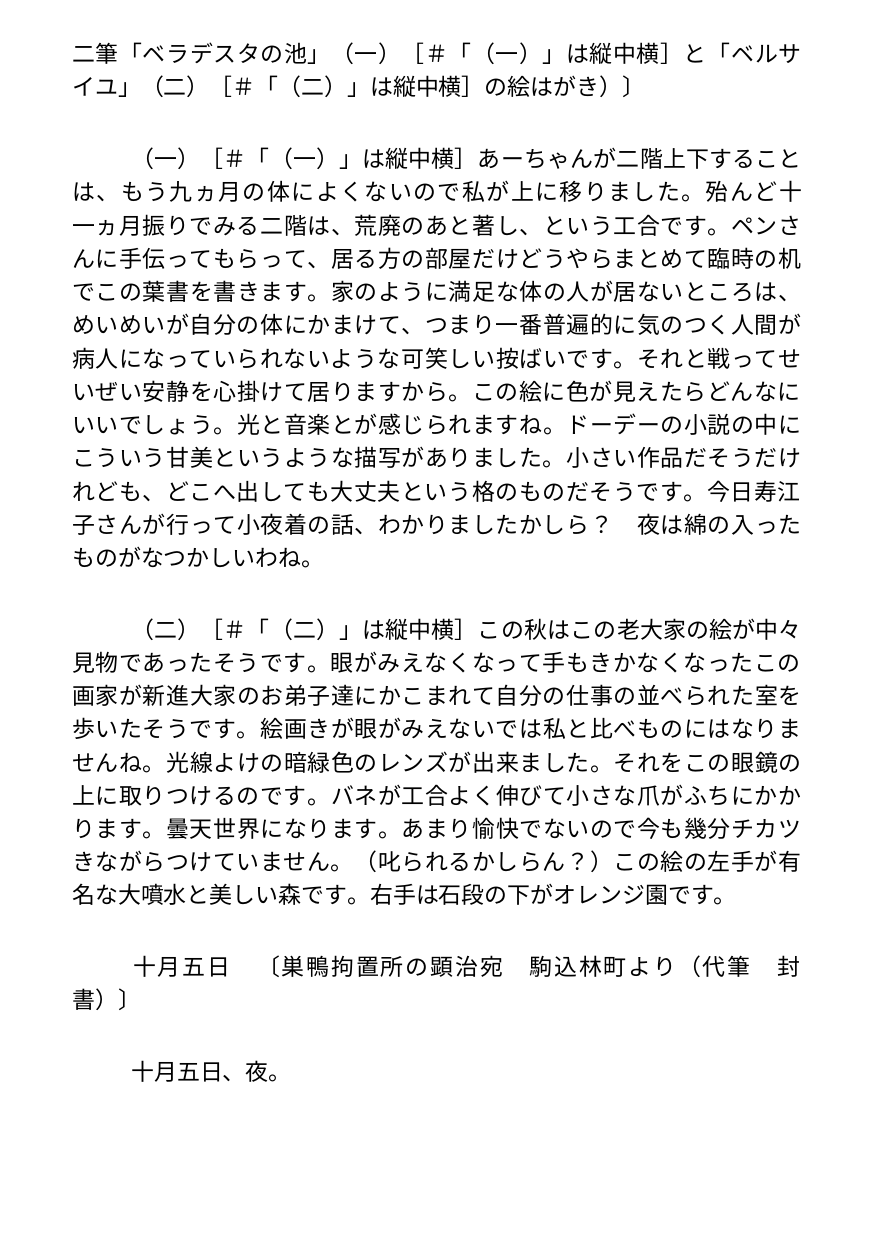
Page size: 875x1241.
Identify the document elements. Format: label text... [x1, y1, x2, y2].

text （二）［＃「（二）」は縦中横］この秋はこの老大家の絵が中々見物であったそうです。眼がみえなくなって手もきかなくなったこの画家が新進大家のお弟子達にかこまれて自分の仕事の並べられた室を歩いたそうです。絵画きが眼がみえないでは私と比べものにはなりませんね。光線よけの暗緑色のレンズが出来ました。それをこの眼鏡の上に取りつけるのです。バネが工合よく伸びて小さな爪がふちにかかります。曇天世界になります。あまり愉快でないので今も幾分チカツきながらつけていません。（叱られるかしらん？）この絵の左手が有名な大噴水と美しい森です。右手は石段の下がオレンジ園です。 [72, 612, 802, 911]
text 二筆「ベラデスタの池」（一）［＃「（一）」は縦中横］と「ベルサイユ」（二）［＃「（二）」は縦中横］の絵はがき）〕 [72, 36, 802, 102]
text 十月五日、夜。 [72, 1054, 802, 1087]
text （一）［＃「（一）」は縦中横］あーちゃんが二階上下することは、もう九ヵ月の体によくないので私が上に移りました。殆んど十一ヵ月振りでみる二階は、荒廃のあと著し、という工合です。ペンさんに手伝ってもらって、居る方の部屋だけどうやらまとめて臨時の机でこの葉書を書きます。家のように満足な体の人が居ないところは、めいめいが自分の体にかまけて、つまり一番普遍的に気のつく人間が病人になっていられないような可笑しい按ばいです。それと戦ってせいぜい安静を心掛けて居りますから。この絵に色が見えたらどんなにいいでしょう。光と音楽とが感じられますね。ドーデーの小説の中にこういう甘美というような描写がありました。小さい作品だそうだけれども、どこへ出しても大丈夫という格のものだそうです。今日寿江子さんが行って小夜着の話、わかりましたかしら？ 夜は綿の入ったものがなつかしいわね。 [72, 141, 802, 573]
text 十月五日 〔巣鴨拘置所の顕治宛 駒込林町より（代筆 封書）〕 [72, 949, 802, 1016]
